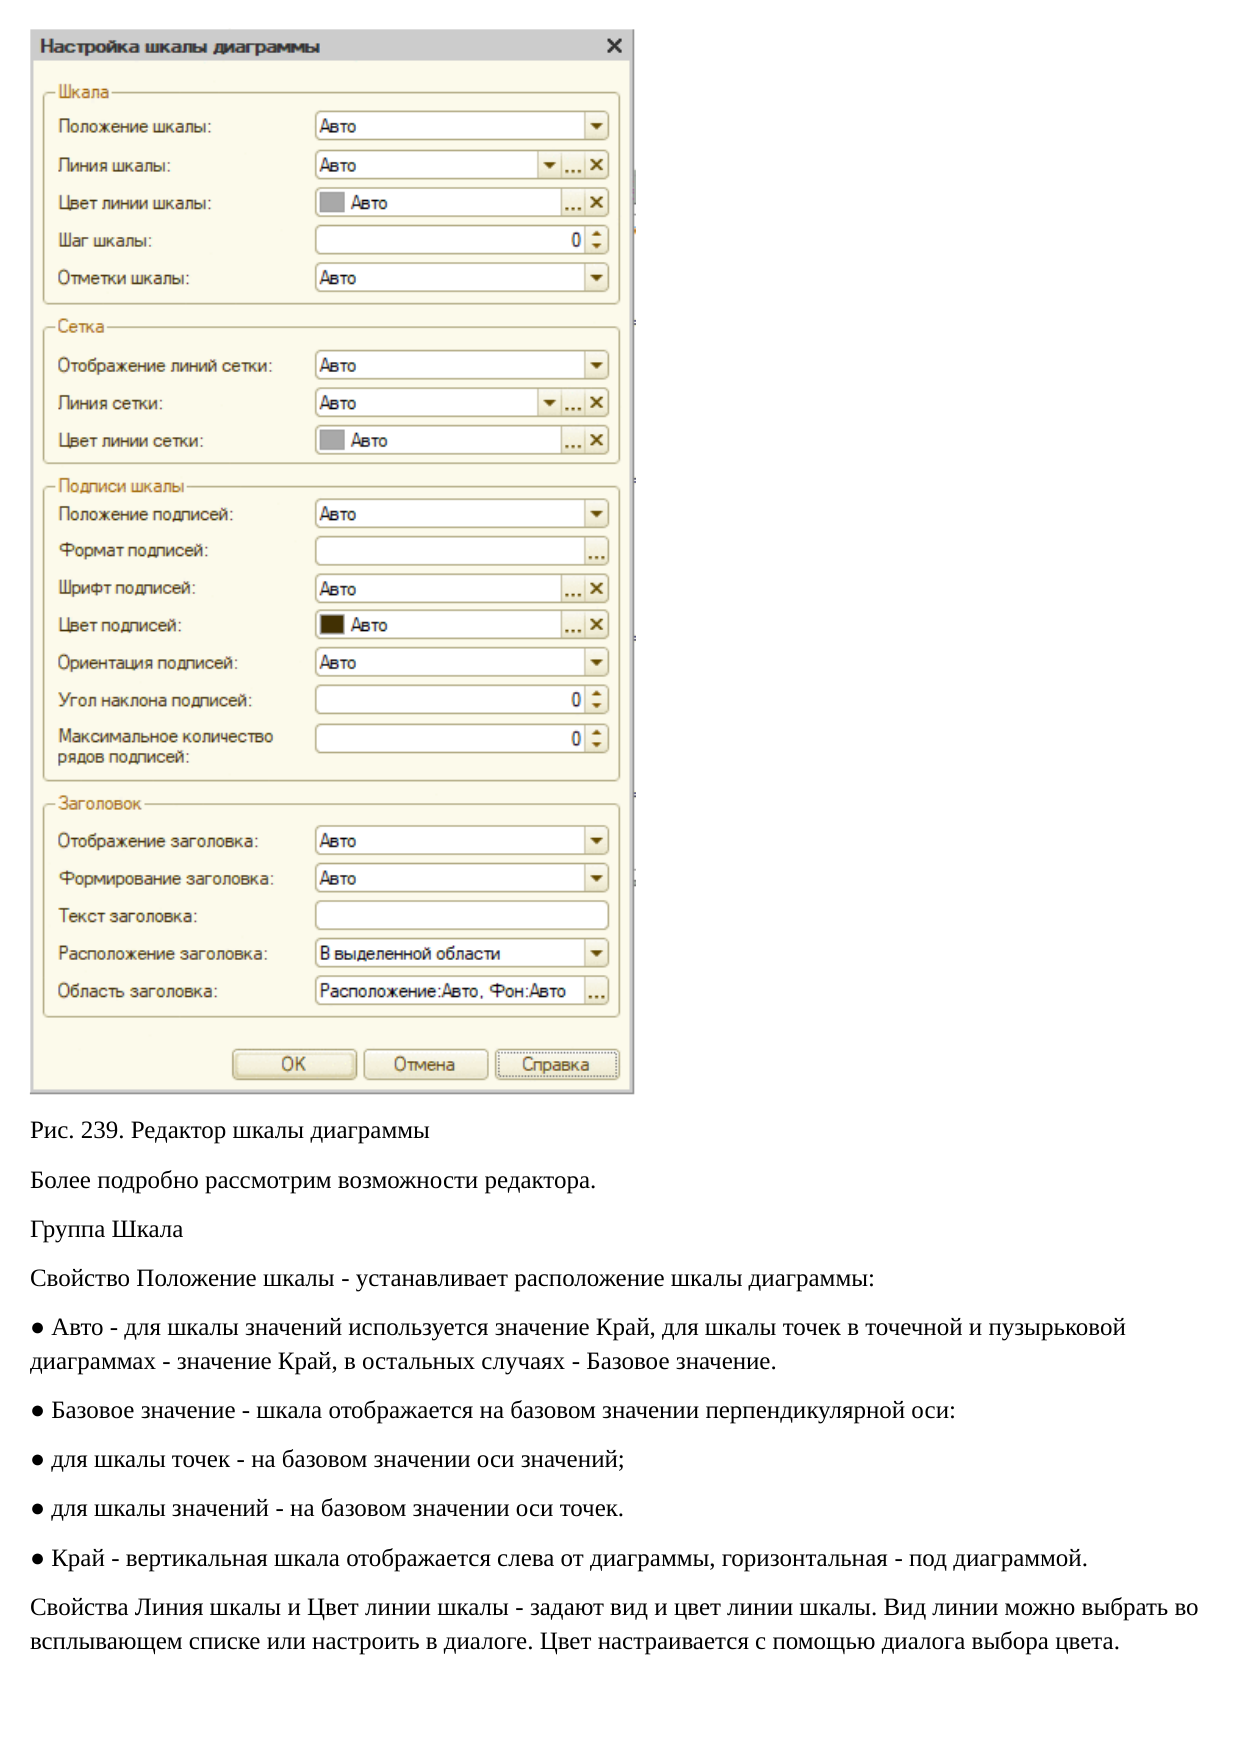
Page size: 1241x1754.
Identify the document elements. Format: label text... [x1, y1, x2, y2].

text ● для шкалы значений ‑ на базовом значении оси точек. [30, 1493, 1211, 1522]
text Свойства Линия шкалы и Цвет линии шкалы ‑ задают вид и цвет линии шкалы. Вид линии можно выбрать во всплывающем списке или настроить в диалоге. Цвет настраивается с помощью диалога выбора цвета. [30, 1592, 1211, 1655]
picture [29, 28, 636, 1096]
text ● Базовое значение ‑ шкала отображается на базовом значении перпендикулярной оси: [30, 1395, 1211, 1424]
text Более подробно рассмотрим возможности редактора. [30, 1165, 1211, 1193]
text Группа Шкала [30, 1214, 1211, 1242]
text ● Край ‑ вертикальная шкала отображается слева от диаграммы, горизонтальная ‑ под диаграммой. [30, 1543, 1211, 1571]
text Рис. 239. Редактор шкалы диаграммы [30, 1116, 1211, 1144]
text ● Авто ‑ для шкалы значений используется значение Край, для шкалы точек в точечной и пузырьковой диаграммах ‑ значение Край, в остальных случаях ‑ Базовое значение. [30, 1312, 1211, 1375]
text Свойство Положение шкалы ‑ устанавливает расположение шкалы диаграммы: [30, 1263, 1211, 1292]
text ● для шкалы точек ‑ на базовом значении оси значений; [30, 1444, 1211, 1473]
